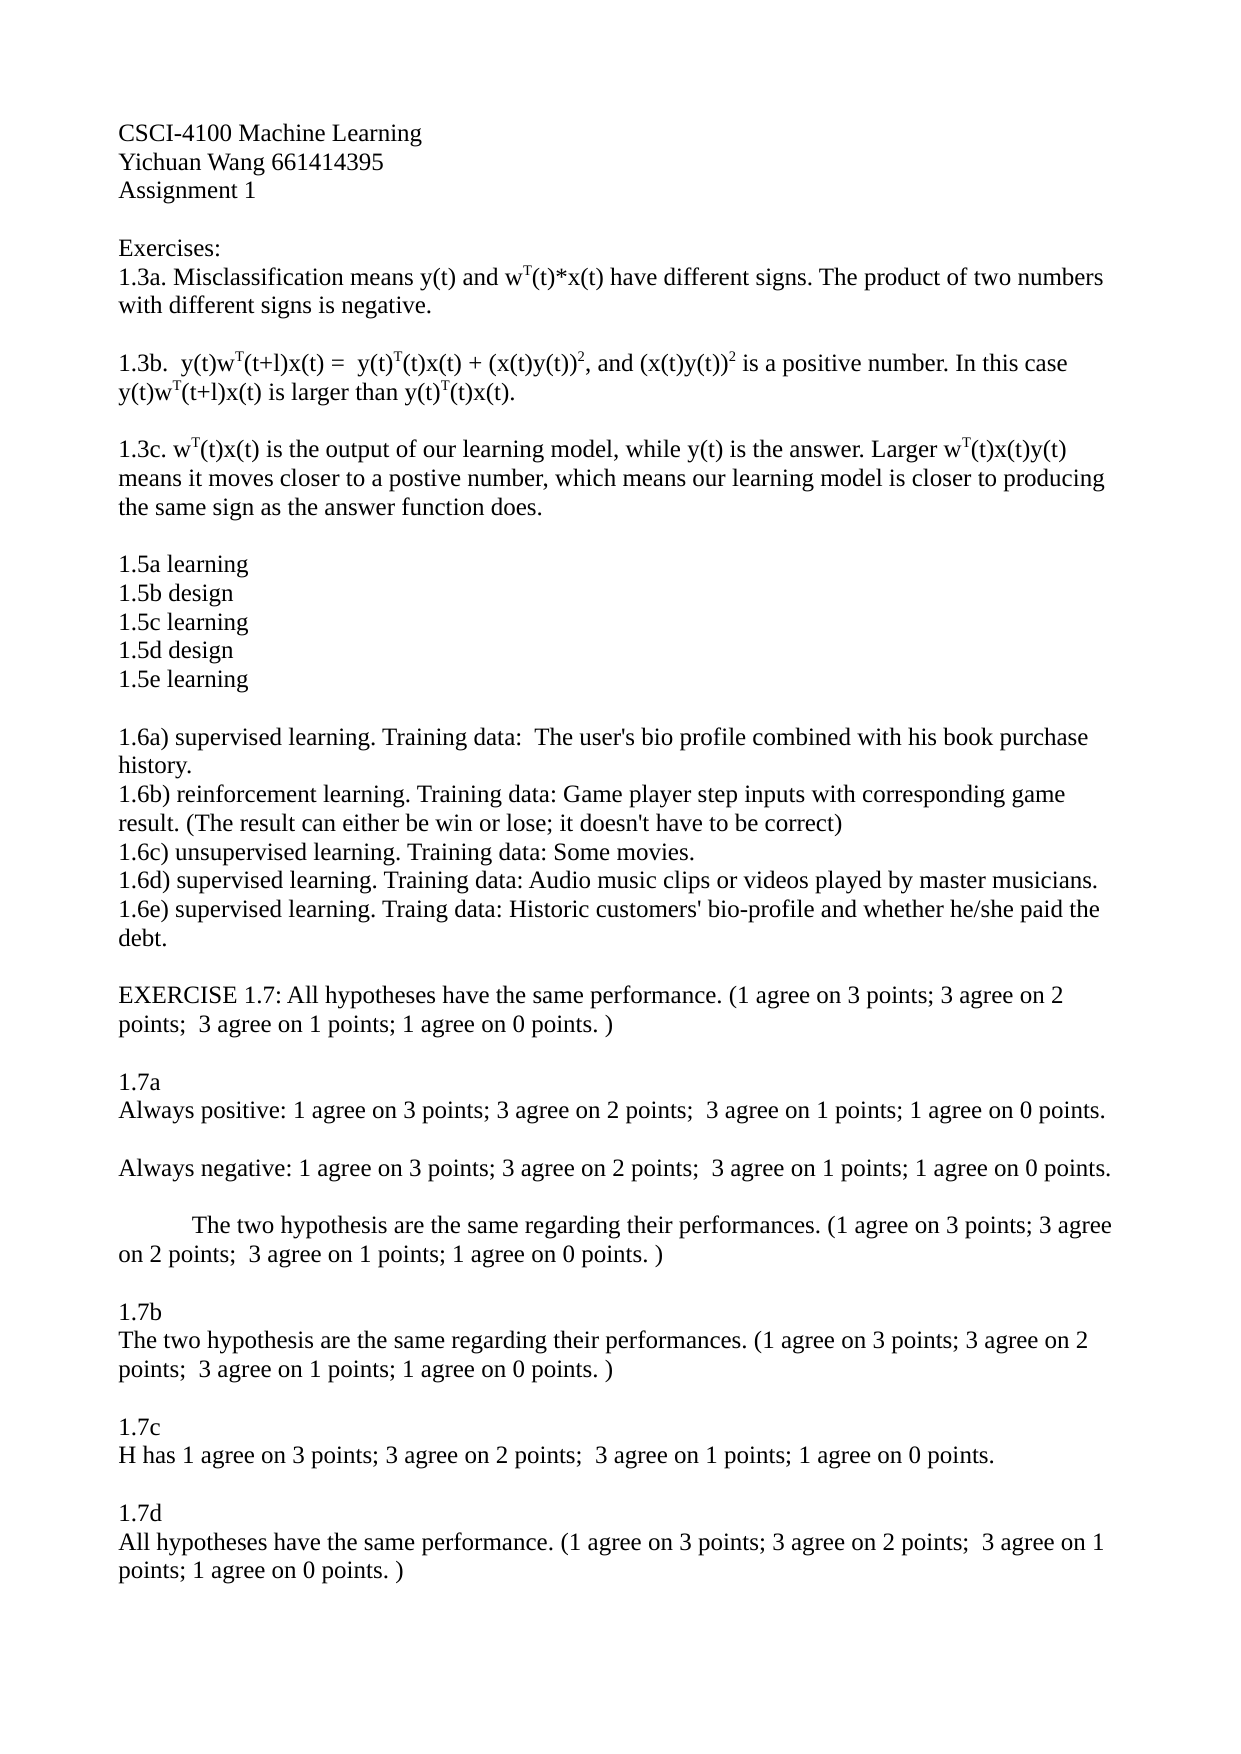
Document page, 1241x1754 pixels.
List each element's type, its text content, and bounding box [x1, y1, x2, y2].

text 1.3b. y(t)wT(t+l)x(t) = y(t)T(t)x(t) + (x(t)y(t))2, and (x(t)y(t))2 is a positive number. In this case y(t)wT(t+l)x(t) is larger than y(t)T(t)x(t). [118, 348, 1122, 406]
text 1.6d) supervised learning. Training data: Audio music clips or videos played by master musicians. [118, 866, 1122, 894]
text Exercises: [118, 233, 1122, 262]
text 1.5b design [118, 578, 1122, 607]
text Always negative: 1 agree on 3 points; 3 agree on 2 points; 3 agree on 1 points; 1 agree on 0 points. [118, 1153, 1122, 1182]
text 1.6a) supervised learning. Training data: The user's bio profile combined with his book purchase history. [118, 722, 1122, 779]
text 1.3c. wT(t)x(t) is the output of our learning model, while y(t) is the answer. Larger wT(t)x(t)y(t) means it moves closer to a postive number, which means our learning model is closer to producing the same sign as the answer function does. [118, 434, 1122, 521]
text 1.7d [118, 1498, 1122, 1527]
text 1.7a [118, 1067, 1122, 1096]
text 1.5a learning [118, 549, 1122, 578]
text H has 1 agree on 3 points; 3 agree on 2 points; 3 agree on 1 points; 1 agree on 0 points. [118, 1441, 1122, 1469]
text 1.6c) unsupervised learning. Training data: Some movies. [118, 837, 1122, 866]
text 1.5c learning [118, 607, 1122, 636]
text The two hypothesis are the same regarding their performances. (1 agree on 3 points; 3 agree on 2 points; 3 agree on 1 points; 1 agree on 0 points. ) [118, 1326, 1122, 1383]
text 1.3a. Misclassification means y(t) and wT(t)*x(t) have different signs. The product of two numbers with different signs is negative. [118, 262, 1122, 319]
text Assignment 1 [118, 176, 1122, 204]
text CSCI-4100 Machine Learning [118, 118, 1122, 147]
text The two hypothesis are the same regarding their performances. (1 agree on 3 points; 3 agree on 2 points; 3 agree on 1 points; 1 agree on 0 points. ) [118, 1211, 1122, 1268]
text 1.5d design [118, 636, 1122, 664]
text Always positive: 1 agree on 3 points; 3 agree on 2 points; 3 agree on 1 points; 1 agree on 0 points. [118, 1096, 1122, 1124]
text Yichuan Wang 661414395 [118, 147, 1122, 176]
text 1.6b) reinforcement learning. Training data: Game player step inputs with corresponding game result. (The result can either be win or lose; it doesn't have to be correct) [118, 779, 1122, 837]
text EXERCISE 1.7: All hypotheses have the same performance. (1 agree on 3 points; 3 agree on 2 points; 3 agree on 1 points; 1 agree on 0 points. ) [118, 981, 1122, 1038]
text All hypotheses have the same performance. (1 agree on 3 points; 3 agree on 2 points; 3 agree on 1 points; 1 agree on 0 points. ) [118, 1527, 1122, 1584]
text 1.5e learning [118, 664, 1122, 693]
text 1.7b [118, 1297, 1122, 1326]
text 1.6e) supervised learning. Traing data: Historic customers' bio-profile and whether he/she paid the debt. [118, 894, 1122, 952]
text 1.7c [118, 1412, 1122, 1441]
